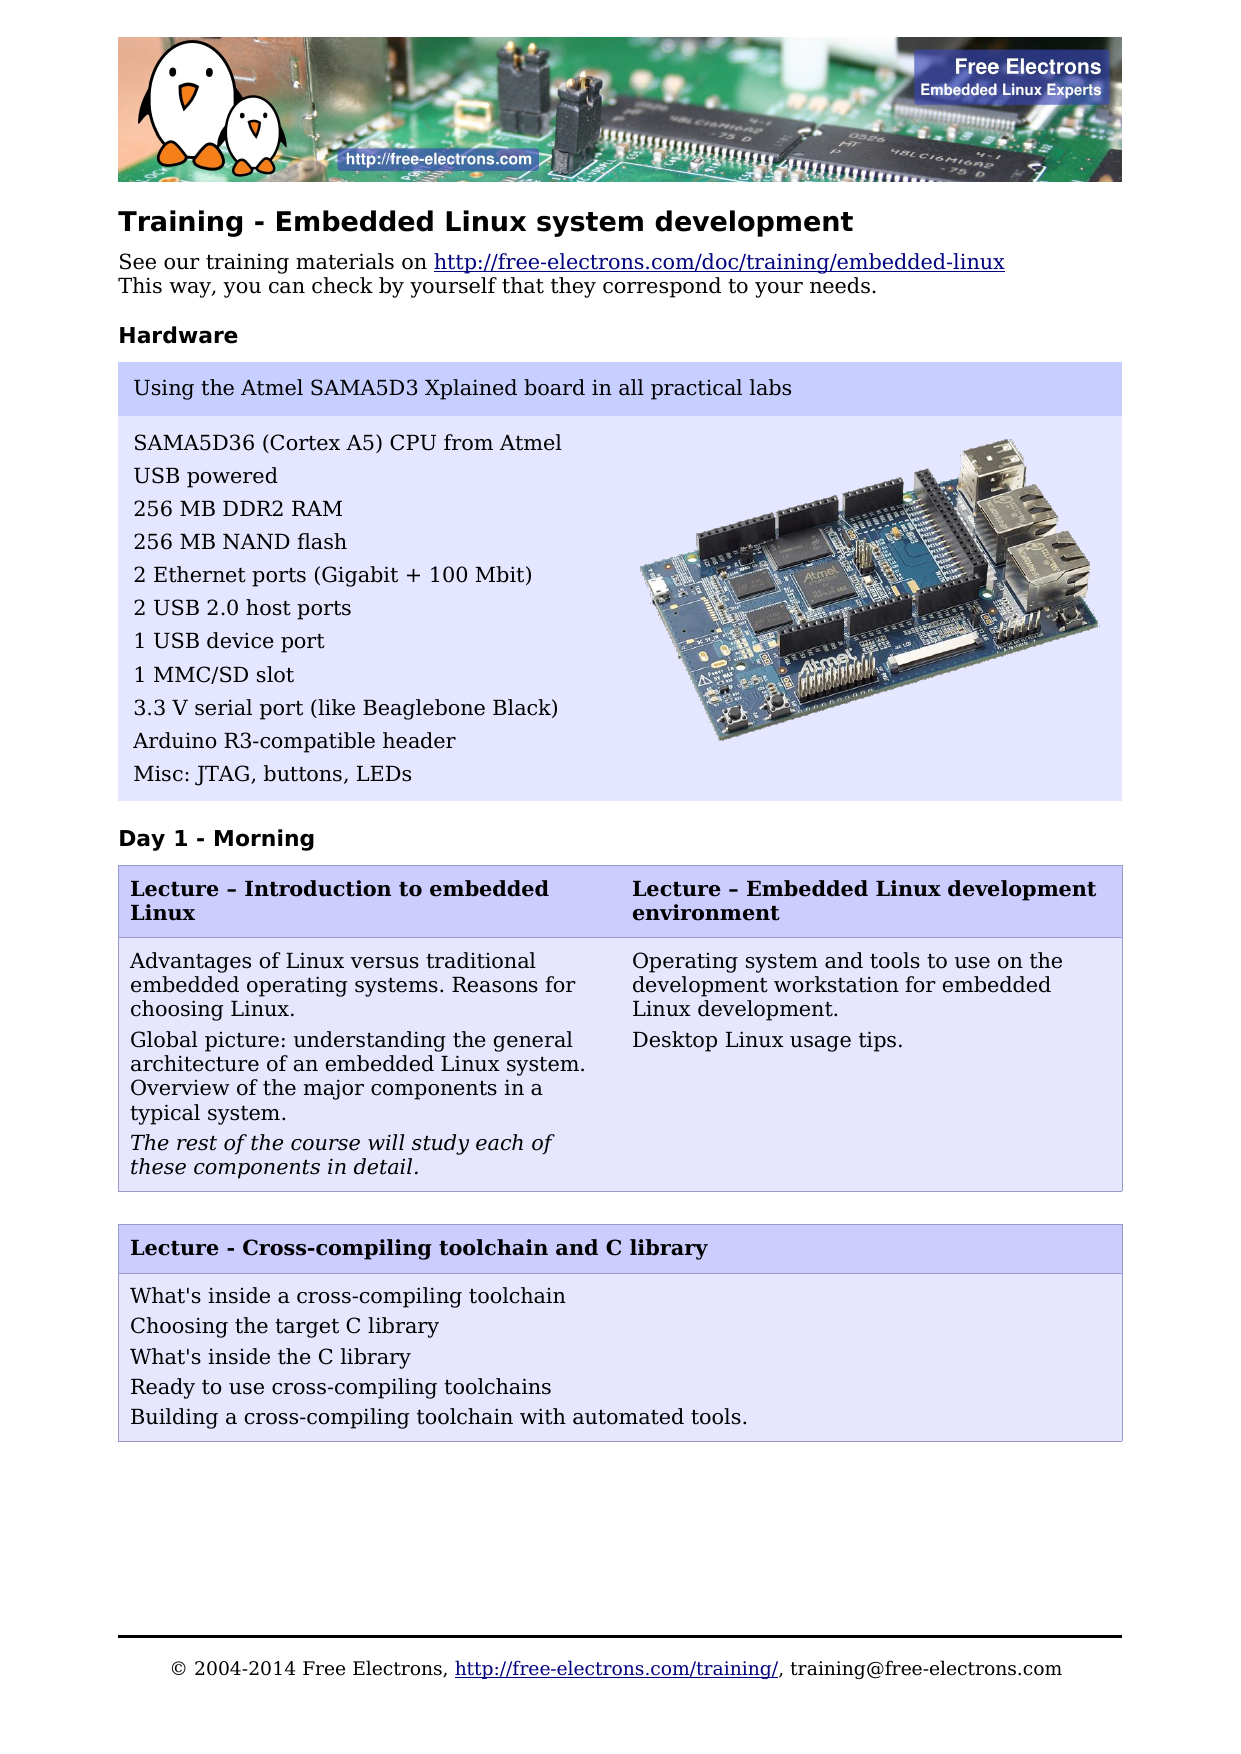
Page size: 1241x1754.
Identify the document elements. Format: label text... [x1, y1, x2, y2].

table_header Lecture - Cross-compiling toolchain and C library [119, 1225, 1122, 1273]
table_cell [620, 416, 1122, 801]
picture [118, 37, 1122, 182]
table_cell What's inside a cross-compiling toolchain Choosing the target C library What's inside the C library Ready to use cross-compiling toolchains Building a cross-compiling toolchain with automated tools. [119, 1274, 1122, 1441]
table_cell Operating system and tools to use on the development workstation for embedded Linux development. Desktop Linux usage tips. [620, 938, 1122, 1191]
table_cell SAMA5D36 (Cortex A5) CPU from Atmel USB powered 256 MB DDR2 RAM 256 MB NAND flash 2 Ethernet ports (Gigabit + 100 Mbit) 2 USB 2.0 host ports 1 USB device port 1 MMC/SD slot 3.3 V serial port (like Beaglebone Black) Arduino R3-compatible header Misc: JTAG, buttons, LEDs [118, 416, 620, 801]
text See our training materials on http://free-electrons.com/doc/training/embedded-linux This way, you can check by yourself that they correspond to your needs. [118, 250, 1122, 298]
table_cell Advantages of Linux versus traditional embedded operating systems. Reasons for choosing Linux. Global picture: understanding the general architecture of an embedded Linux system. Overview of the major components in a typical system. The rest of the course will study each of these components in detail. [119, 938, 620, 1191]
subtitle Day 1 - Morning [118, 826, 1122, 852]
picture [635, 430, 1107, 748]
table_header Using the Atmel SAMA5D3 Xplained board in all practical labs [118, 362, 1122, 416]
subtitle Hardware [118, 323, 1122, 349]
table_header Lecture – Embedded Linux development environment [620, 866, 1122, 937]
subtitle Training - Embedded Linux system development [118, 206, 1122, 237]
table_header Lecture – Introduction to embedded Linux [119, 866, 620, 937]
